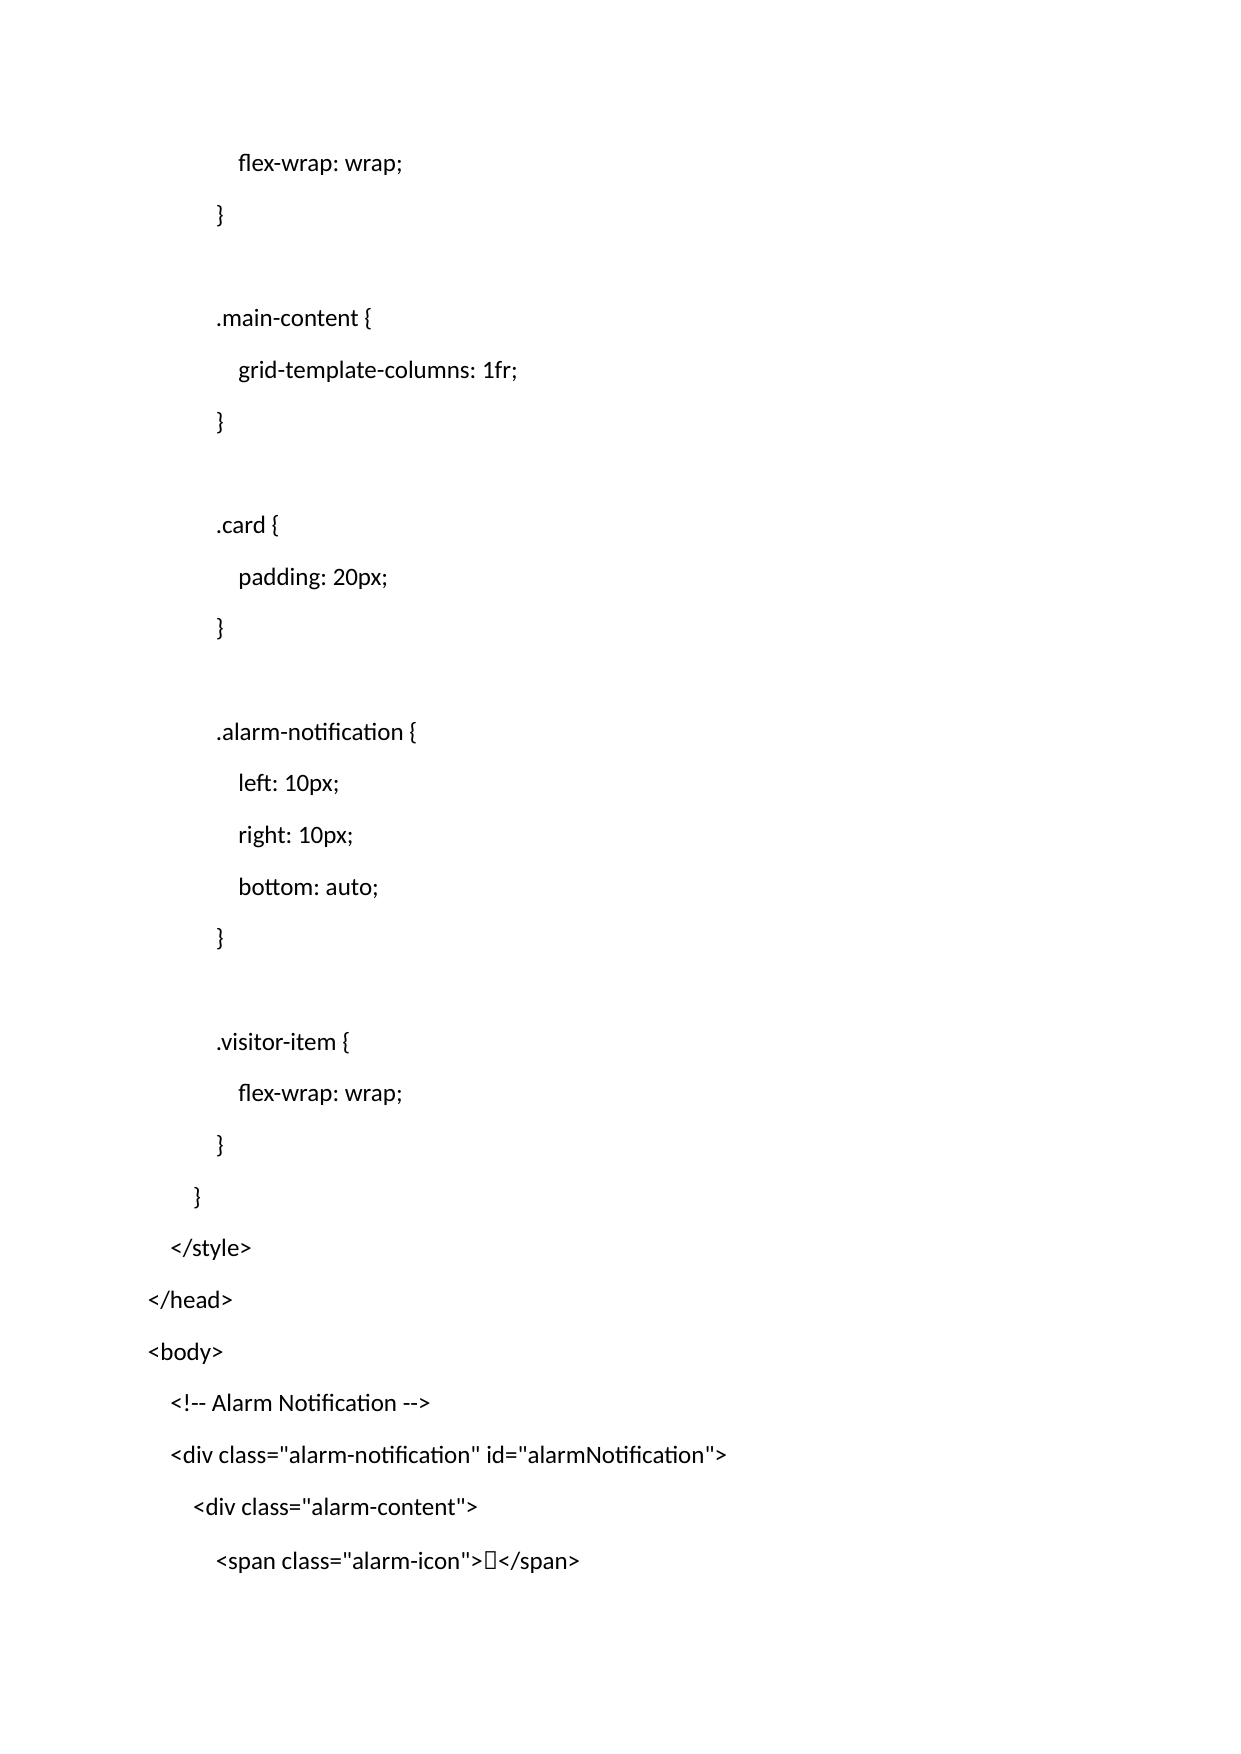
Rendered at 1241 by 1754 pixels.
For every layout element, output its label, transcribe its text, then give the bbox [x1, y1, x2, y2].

text <body> [148, 1336, 1093, 1366]
text } [148, 613, 1093, 643]
text left: 10px; [148, 768, 1093, 798]
text .visitor-item { [148, 1026, 1093, 1056]
text <div class="alarm-content"> [148, 1491, 1093, 1521]
text .main-content { [148, 303, 1093, 333]
text } [148, 406, 1093, 436]
text flex-wrap: wrap; [148, 1078, 1093, 1108]
text padding: 20px; [148, 561, 1093, 591]
text </head> [148, 1284, 1093, 1315]
text } [148, 1181, 1093, 1211]
text </style> [148, 1233, 1093, 1263]
text .alarm-notification { [148, 716, 1093, 746]
text <div class="alarm-notification" id="alarmNotification"> [148, 1439, 1093, 1470]
text <span class="alarm-icon">🚨</span> [148, 1543, 1093, 1577]
text right: 10px; [148, 819, 1093, 850]
text } [148, 923, 1093, 953]
text <!-- Alarm Notification --> [148, 1388, 1093, 1418]
text .card { [148, 509, 1093, 540]
text grid-template-columns: 1fr; [148, 354, 1093, 385]
text } [148, 1129, 1093, 1160]
text } [148, 199, 1093, 230]
text flex-wrap: wrap; [148, 148, 1093, 178]
text bottom: auto; [148, 871, 1093, 901]
